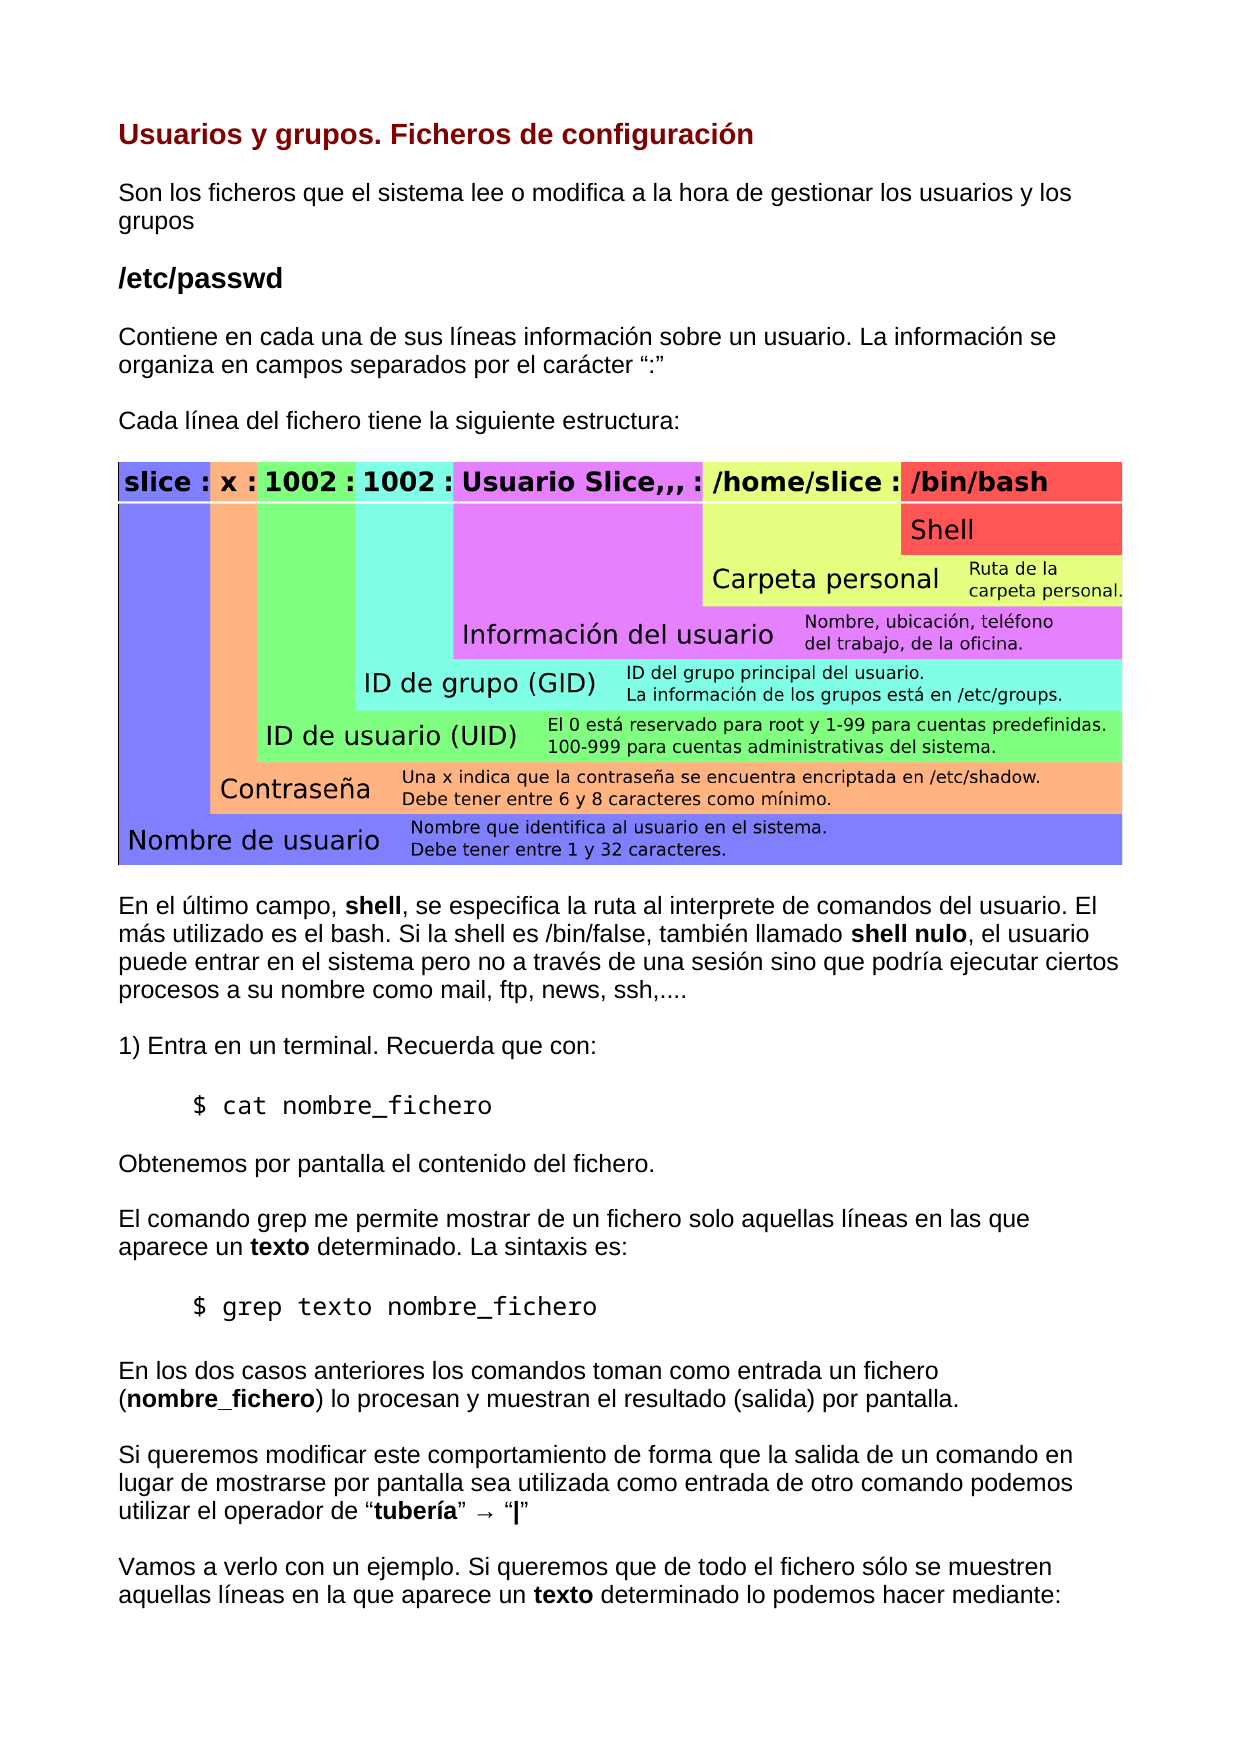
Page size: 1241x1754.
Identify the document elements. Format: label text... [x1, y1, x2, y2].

text El comando grep me permite mostrar de un fichero solo aquellas líneas en las que aparece un texto determinado. La sintaxis es: [118, 1205, 1122, 1261]
text Si queremos modificar este comportamiento de forma que la salida de un comando en lugar de mostrarse por pantalla sea utilizada como entrada de otro comando podemos utilizar el operador de “tubería” → “|” [118, 1441, 1122, 1525]
picture [118, 462, 1123, 865]
text Cada línea del fichero tiene la siguiente estructura: [118, 407, 1122, 434]
text Obtenemos por pantalla el contenido del fichero. [118, 1149, 1122, 1177]
text 1) Entra en un terminal. Recuerda que con: [118, 1032, 1122, 1059]
text En los dos casos anteriores los comandos toman como entrada un fichero (nombre_fichero) lo procesan y muestran el resultado (salida) por pantalla. [118, 1357, 1122, 1413]
text /etc/passwd [118, 262, 1122, 295]
text $ grep texto nombre_fichero [192, 1289, 1122, 1323]
text Usuarios y grupos. Ficheros de configuración [118, 118, 1122, 151]
text $ cat nombre_fichero [192, 1087, 1122, 1122]
text Contiene en cada una de sus líneas información sobre un usuario. La información se organiza en campos separados por el carácter “:” [118, 323, 1122, 379]
text Son los ficheros que el sistema lee o modifica a la hora de gestionar los usuarios y los grupos [118, 179, 1122, 234]
text En el último campo, shell, se especifica la ruta al interprete de comandos del usuario. El más utilizado es el bash. Si la shell es /bin/false, también llamado shell nulo, el usuario puede entrar en el sistema pero no a través de una sesión sino que podría ejecutar ciertos procesos a su nombre como mail, ftp, news, ssh,.... [118, 892, 1122, 1004]
text Vamos a verlo con un ejemplo. Si queremos que de todo el fichero sólo se muestren aquellas líneas en la que aparece un texto determinado lo podemos hacer mediante: [118, 1553, 1122, 1608]
